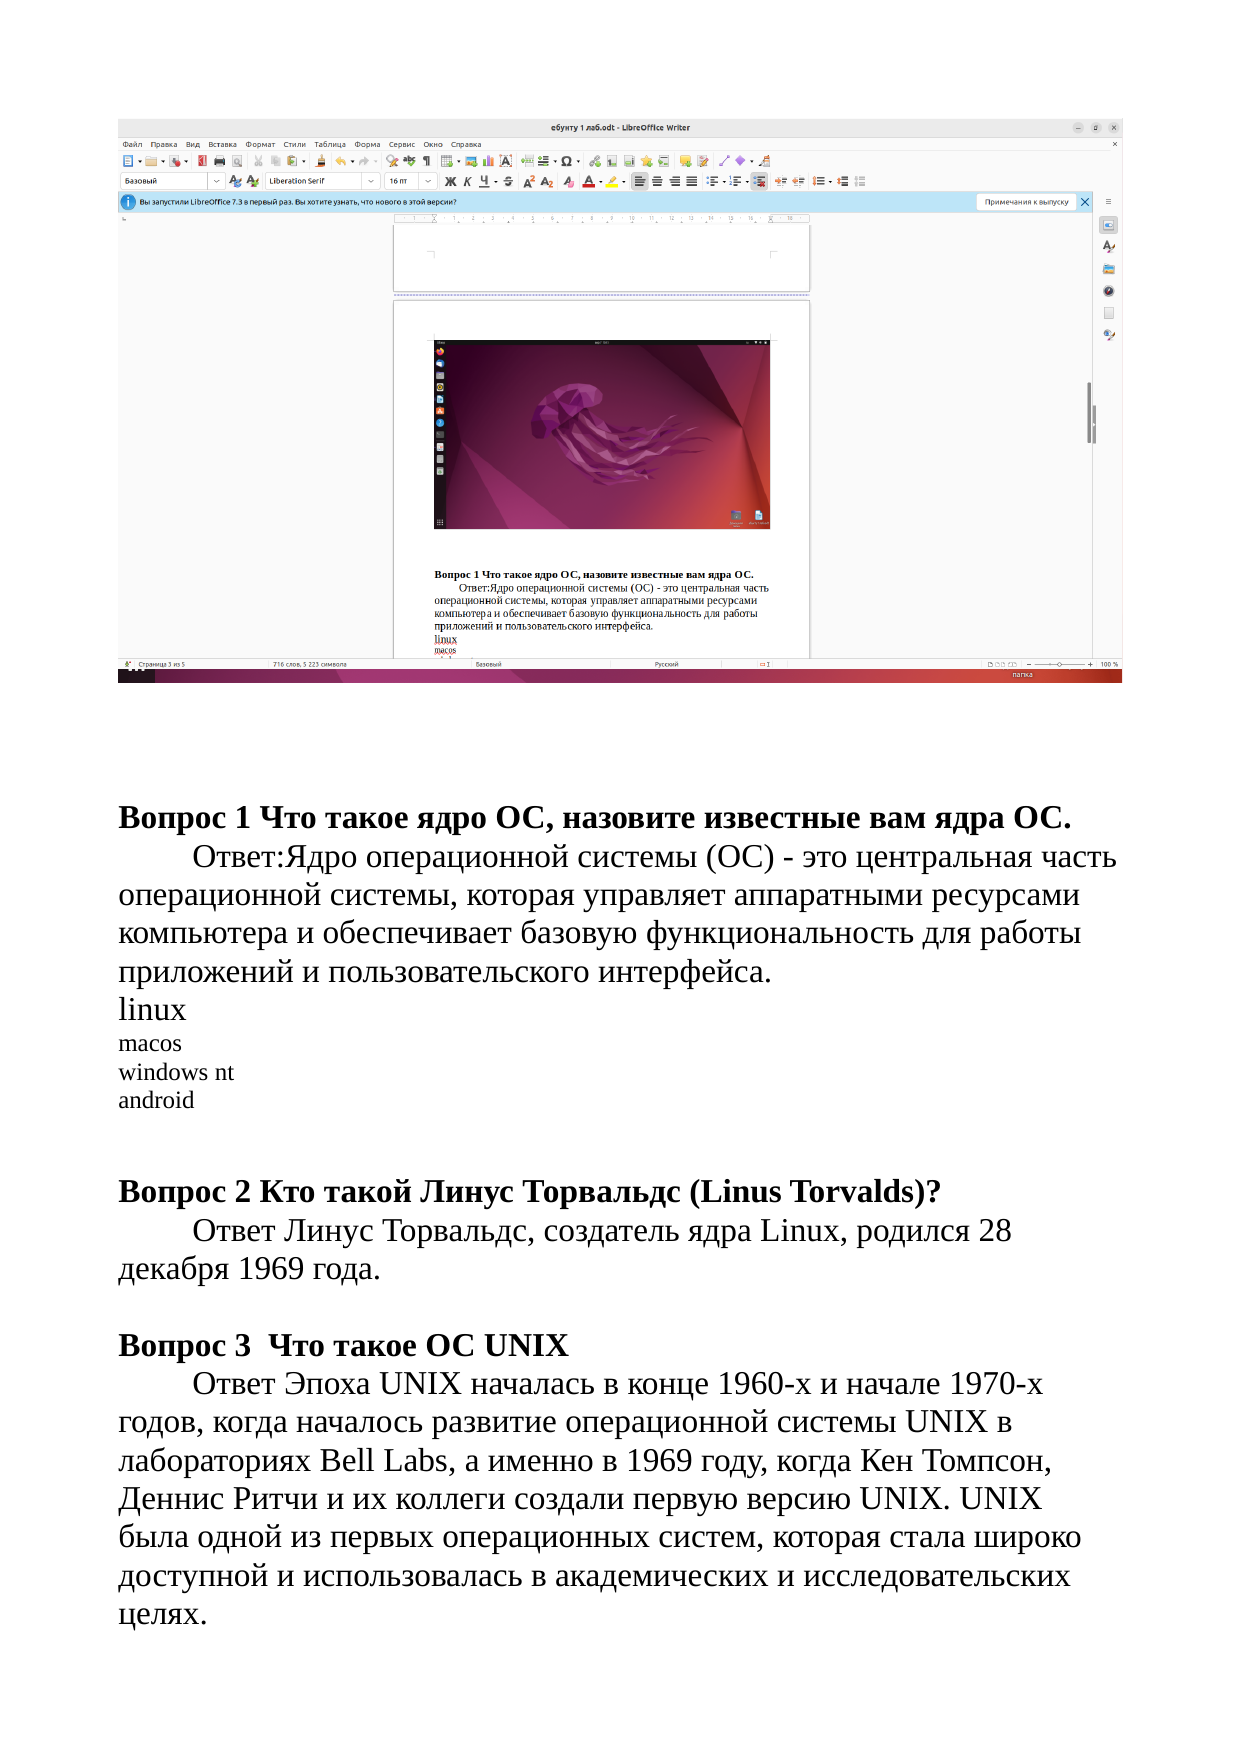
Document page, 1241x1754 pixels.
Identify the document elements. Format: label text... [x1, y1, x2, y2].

picture [118, 118, 1123, 683]
text Ответ Эпоха UNIX началась в конце 1960-х и начале 1970-х годов, когда началось развитие операционной системы UNIX в лабораториях Bell Labs, а именно в 1969 году, когда Кен Томпсон, Деннис Ритчи и их коллеги создали первую версию UNIX. UNIX была одной из первых операционных систем, которая стала широко доступной и использовалась в академических и исследовательских целях. [118, 1363, 1122, 1632]
text Ответ:Ядро операционной системы (ОС) - это центральная часть операционной системы, которая управляет аппаратными ресурсами компьютера и обеспечивает базовую функциональность для работы приложений и пользовательского интерфейса. [118, 836, 1122, 989]
text Вопрос 1 Что такое ядро ОС, назовите известные вам ядра ОС. [118, 798, 1122, 836]
text Ответ Линус Торвальдс, создатель ядра Linux, родился 28 декабря 1969 года. Вопрос 3 Что такое ОС UNIX [118, 1210, 1122, 1363]
text macos [118, 1028, 1122, 1057]
text linux [118, 989, 1122, 1028]
text windows nt [118, 1057, 1122, 1085]
text Вопрос 2 Кто такой Линус Торвальдс (Linus Torvalds)? [118, 1172, 1122, 1210]
text android [118, 1085, 1122, 1114]
